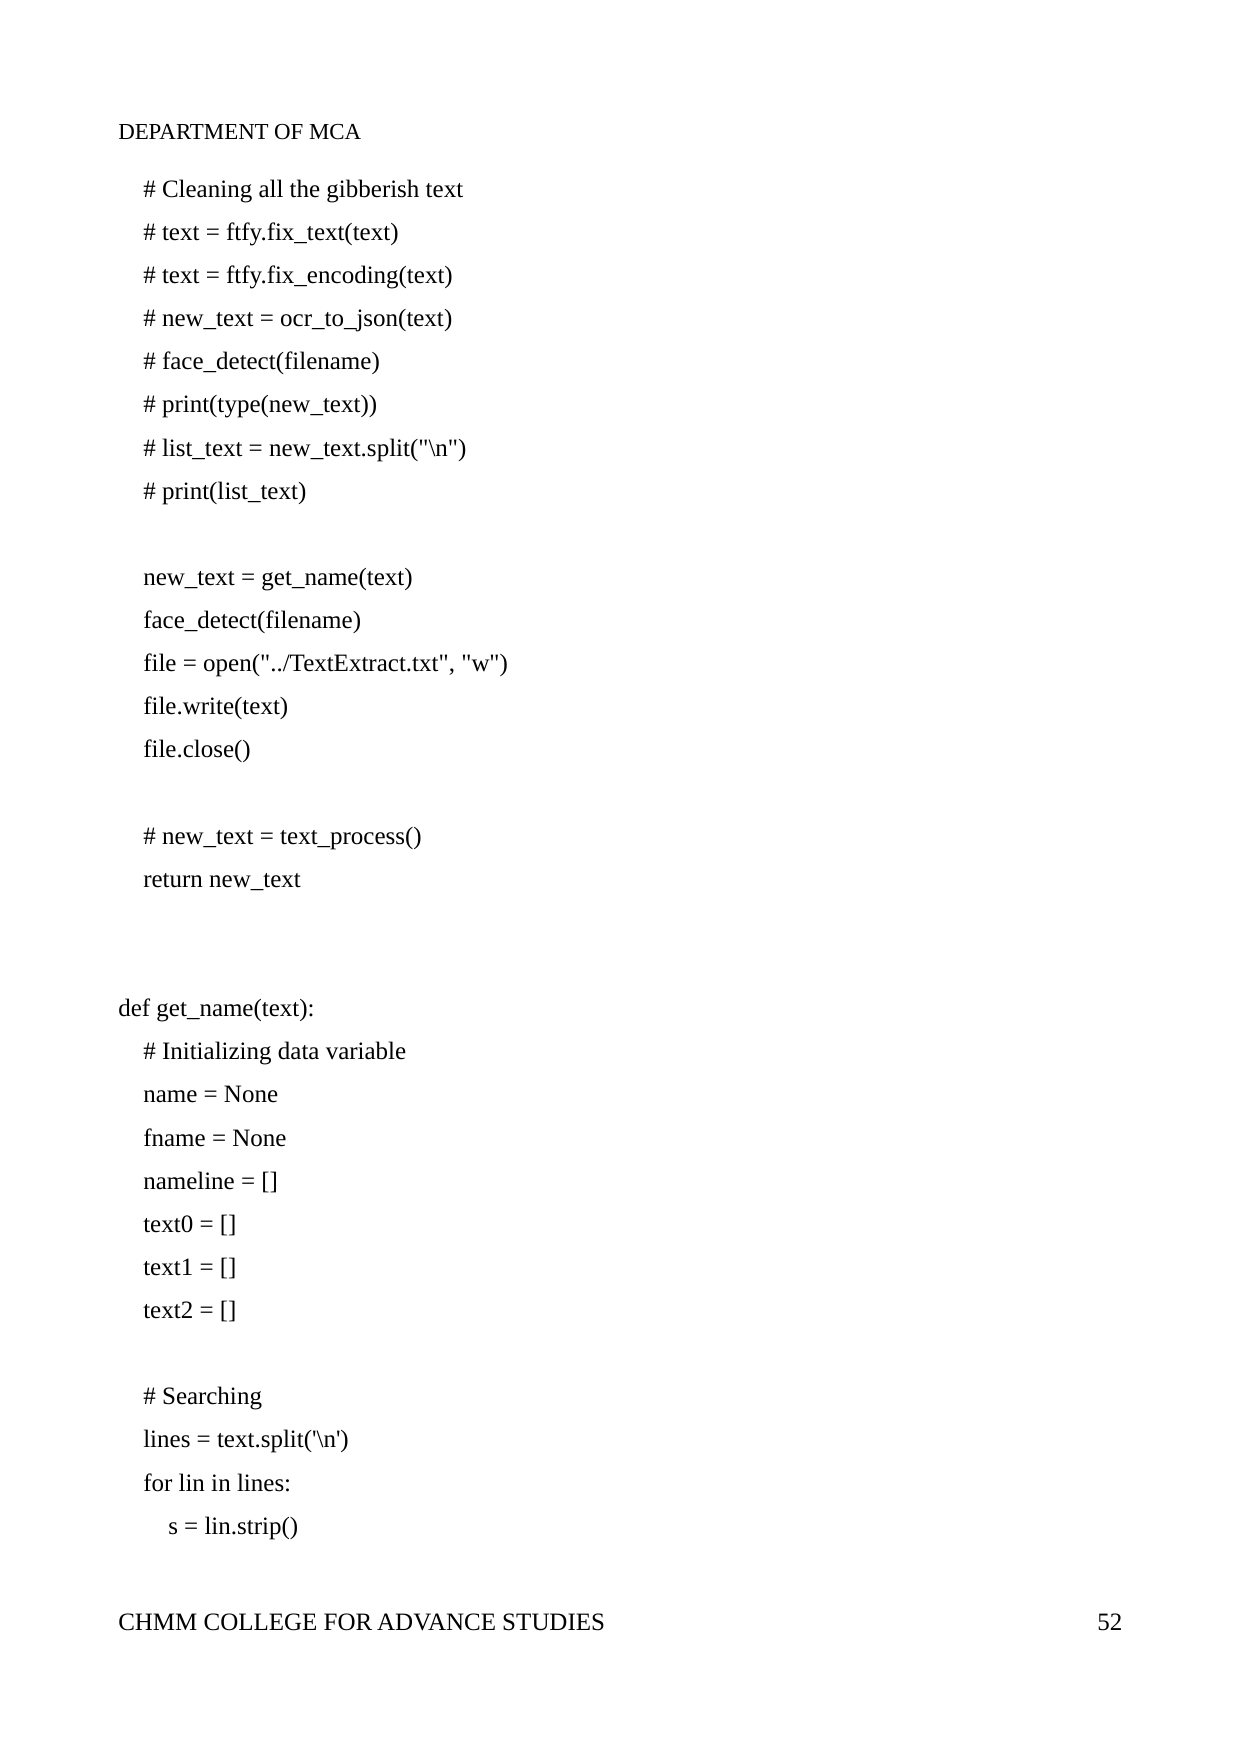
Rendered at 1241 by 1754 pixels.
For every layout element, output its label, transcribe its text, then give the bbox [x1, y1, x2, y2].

text file = open("../TextExtract.txt", "w") [118, 648, 1122, 677]
text # Cleaning all the gibberish text [118, 174, 1122, 203]
text nameline = [] [118, 1166, 1122, 1194]
text # Searching [118, 1381, 1122, 1410]
text face_detect(filename) [118, 605, 1122, 634]
text # new_text = text_process() [118, 821, 1122, 849]
text new_text = get_name(text) [118, 562, 1122, 591]
text s = lin.strip() [118, 1511, 1122, 1539]
text # text = ftfy.fix_encoding(text) [118, 260, 1122, 289]
text def get_name(text): [118, 993, 1122, 1022]
text fname = None [118, 1123, 1122, 1151]
text file.write(text) [118, 691, 1122, 720]
text # face_detect(filename) [118, 346, 1122, 375]
text return new_text [118, 864, 1122, 893]
text # print(list_text) [118, 476, 1122, 504]
text # new_text = ocr_to_json(text) [118, 303, 1122, 332]
text # text = ftfy.fix_text(text) [118, 217, 1122, 246]
text text1 = [] [118, 1252, 1122, 1281]
text # Initializing data variable [118, 1036, 1122, 1065]
text text2 = [] [118, 1295, 1122, 1324]
text for lin in lines: [118, 1468, 1122, 1496]
text # print(type(new_text)) [118, 389, 1122, 418]
text # list_text = new_text.split("\n") [118, 433, 1122, 461]
text name = None [118, 1079, 1122, 1108]
text lines = text.split('\n') [118, 1424, 1122, 1453]
text file.close() [118, 734, 1122, 763]
text text0 = [] [118, 1209, 1122, 1238]
